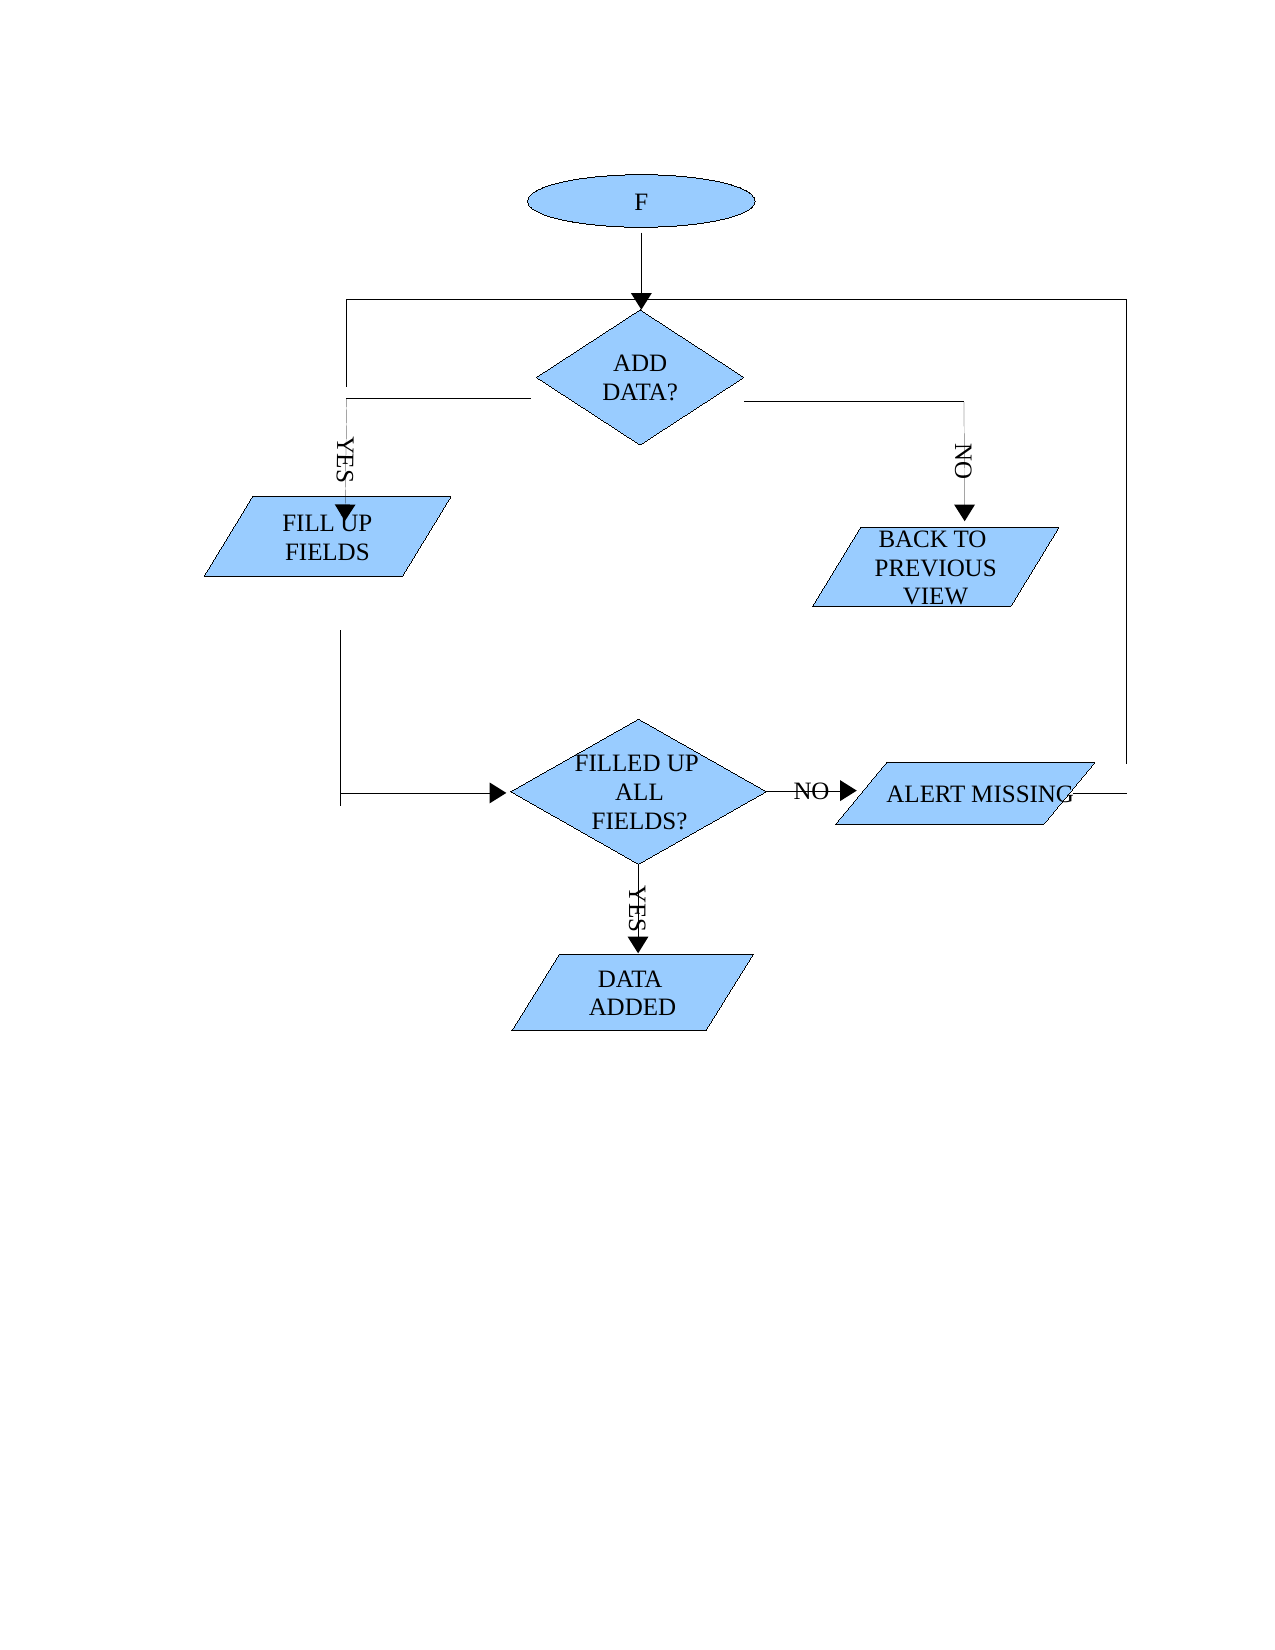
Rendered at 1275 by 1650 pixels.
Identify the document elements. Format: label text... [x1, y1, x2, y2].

text FF [118, 169, 1157, 220]
